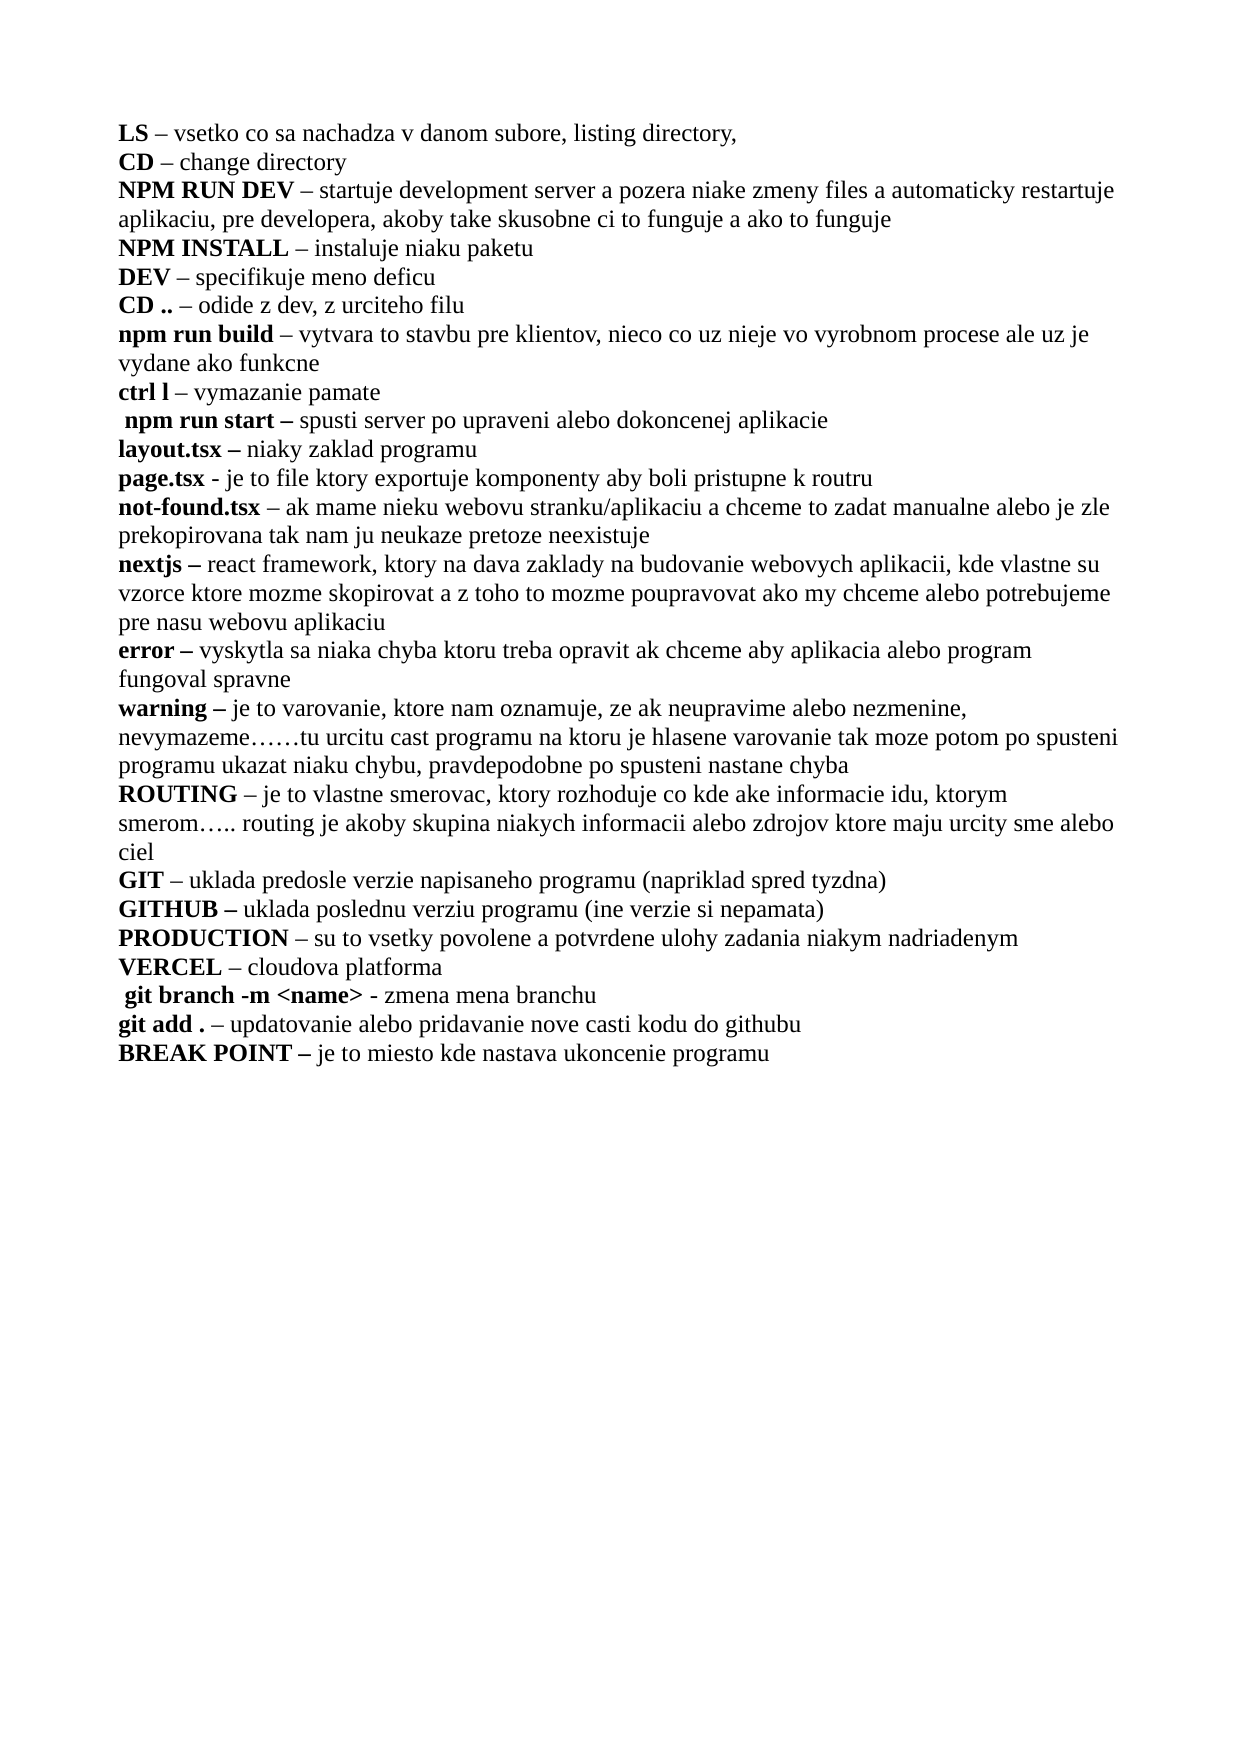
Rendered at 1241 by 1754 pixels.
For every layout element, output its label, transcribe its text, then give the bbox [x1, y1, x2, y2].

text page.tsx - je to file ktory exportuje komponenty aby boli pristupne k routru [118, 463, 1122, 492]
text ROUTING – je to vlastne smerovac, ktory rozhoduje co kde ake informacie idu, ktorym smerom….. routing je akoby skupina niakych informacii alebo zdrojov ktore maju urcity sme alebo ciel [118, 779, 1122, 866]
text BREAK POINT – je to miesto kde nastava ukoncenie programu [118, 1038, 1122, 1067]
text layout.tsx – niaky zaklad programu [118, 434, 1122, 463]
text npm run build – vytvara to stavbu pre klientov, nieco co uz nieje vo vyrobnom procese ale uz je vydane ako funkcne [118, 319, 1122, 377]
text ctrl l – vymazanie pamate [118, 377, 1122, 406]
text CD – change directory [118, 147, 1122, 176]
text error – vyskytla sa niaka chyba ktoru treba opravit ak chceme aby aplikacia alebo program fungoval spravne [118, 636, 1122, 693]
text warning – je to varovanie, ktore nam oznamuje, ze ak neupravime alebo nezmenine, nevymazeme……tu urcitu cast programu na ktoru je hlasene varovanie tak moze potom po spusteni programu ukazat niaku chybu, pravdepodobne po spusteni nastane chyba [118, 693, 1122, 779]
text LS – vsetko co sa nachadza v danom subore, listing directory, [118, 118, 1122, 147]
text GITHUB – uklada poslednu verziu programu (ine verzie si nepamata) [118, 894, 1122, 923]
text CD .. – odide z dev, z urciteho filu [118, 291, 1122, 319]
text git add . – updatovanie alebo pridavanie nove casti kodu do githubu [118, 1009, 1122, 1038]
text git branch -m <name> - zmena mena branchu [118, 981, 1122, 1009]
text GIT – uklada predosle verzie napisaneho programu (napriklad spred tyzdna) [118, 866, 1122, 894]
text VERCEL – cloudova platforma [118, 952, 1122, 981]
text npm run start – spusti server po upraveni alebo dokoncenej aplikacie [118, 406, 1122, 434]
text NPM INSTALL – instaluje niaku paketu [118, 233, 1122, 262]
text PRODUCTION – su to vsetky povolene a potvrdene ulohy zadania niakym nadriadenym [118, 923, 1122, 952]
text not-found.tsx – ak mame nieku webovu stranku/aplikaciu a chceme to zadat manualne alebo je zle prekopirovana tak nam ju neukaze pretoze neexistuje [118, 492, 1122, 549]
text NPM RUN DEV – startuje development server a pozera niake zmeny files a automaticky restartuje aplikaciu, pre developera, akoby take skusobne ci to funguje a ako to funguje [118, 176, 1122, 233]
text nextjs – react framework, ktory na dava zaklady na budovanie webovych aplikacii, kde vlastne su vzorce ktore mozme skopirovat a z toho to mozme poupravovat ako my chceme alebo potrebujeme pre nasu webovu aplikaciu [118, 549, 1122, 636]
text DEV – specifikuje meno deficu [118, 262, 1122, 291]
